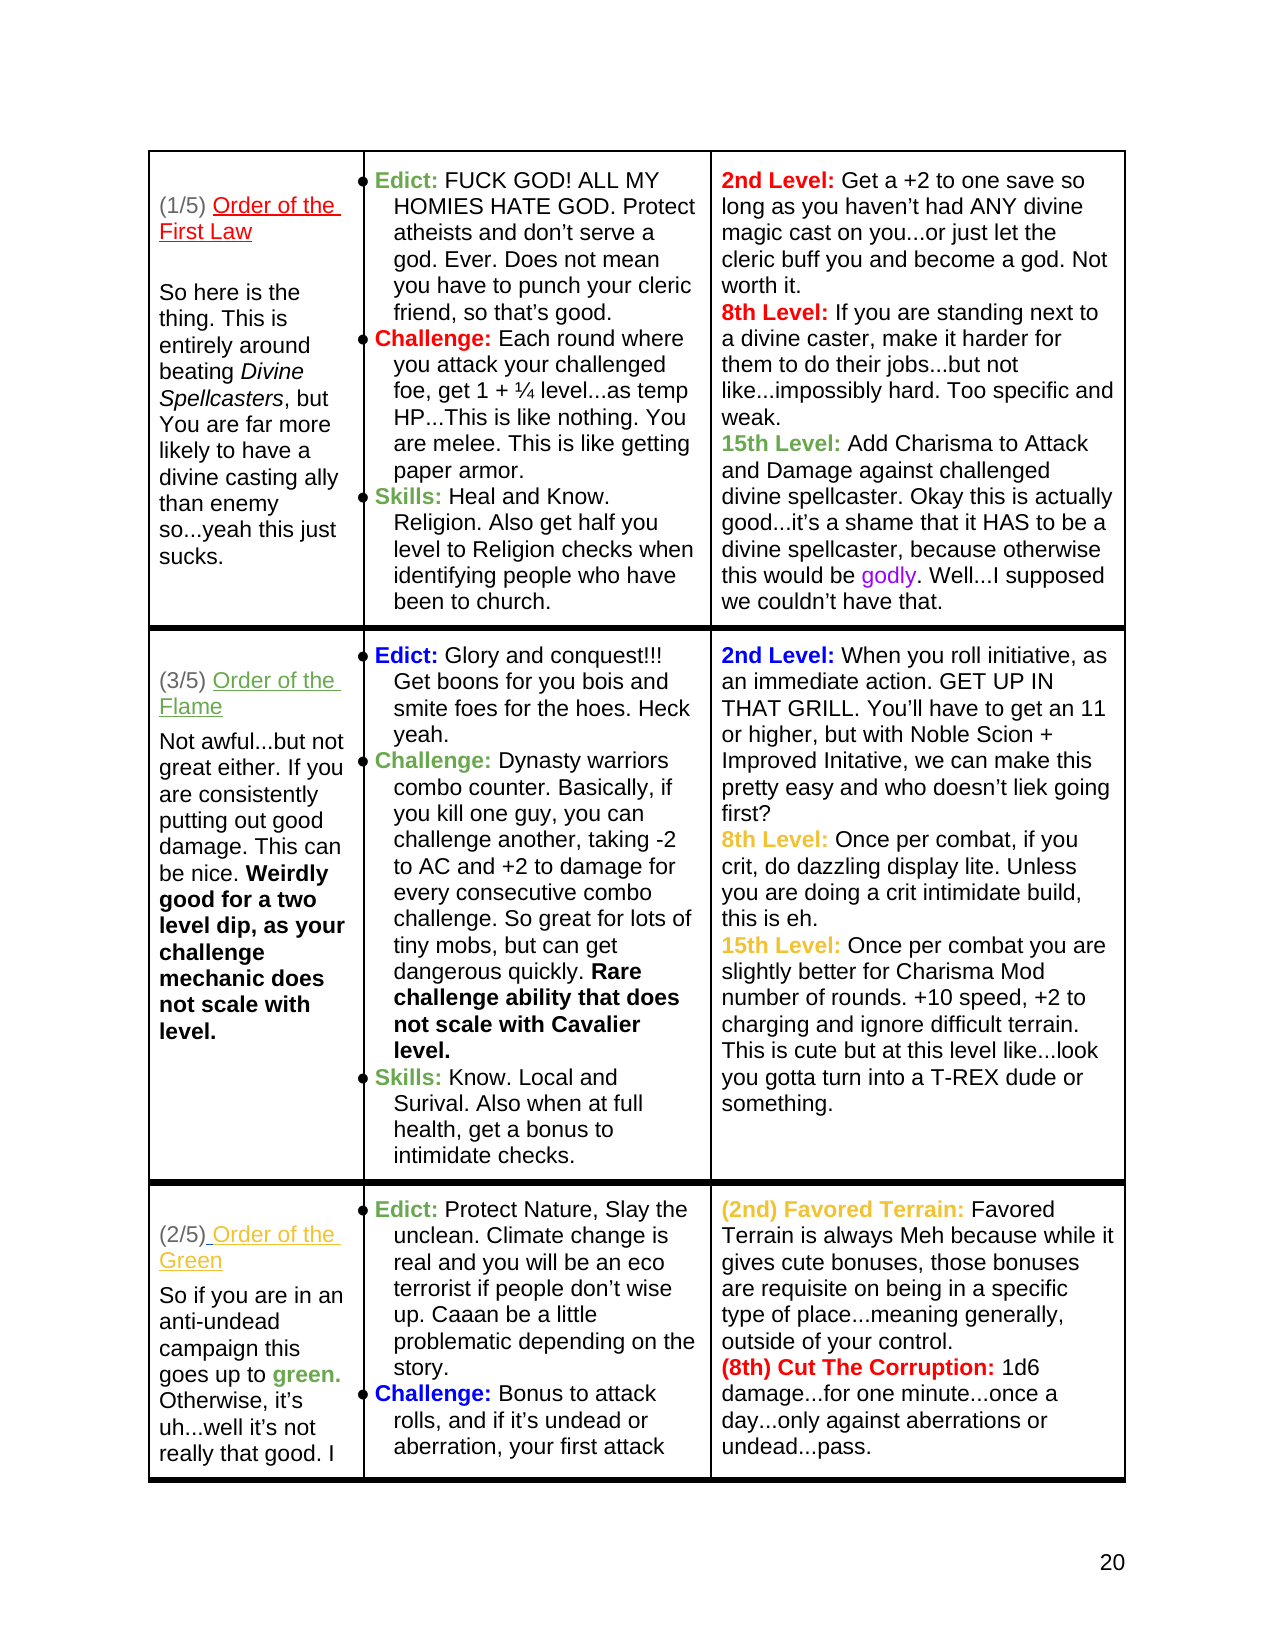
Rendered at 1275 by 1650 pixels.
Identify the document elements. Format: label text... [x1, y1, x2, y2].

table_cell Edict: FUCK GOD! ALL MY HOMIES HATE GOD. Protect atheists and don’t serve a god. Ever. Does not mean you have to punch your cleric friend, so that’s good. Challenge: Each round where you attack your challenged foe, get 1 + ¼ level...as temp HP...This is like nothing. You are melee. This is like getting paper armor. Skills: Heal and Know. Religion. Also get half you level to Religion checks when identifying people who have been to church. [365, 152, 710, 625]
table_cell (2/5) Order of the Green So if you are in an anti-undead campaign this goes up to green. Otherwise, it’s uh...well it’s not really that good. I mean it sorta does its job well but you could also play a ranger, or better yet, a druid or a hunter. [150, 1186, 363, 1477]
table_cell (1/5) Order of the First Law So here is the thing. This is entirely around beating Divine Spellcasters, but You are far more likely to have a divine casting ally than enemy so...yeah this just sucks. [150, 152, 363, 625]
table_cell Edict: Protect Nature, Slay the unclean. Climate change is real and you will be an eco terrorist if people don’t wise up. Caaan be a little problematic depending on the story. Challenge: Bonus to attack rolls, and if it’s undead or aberration, your first attack against the creature lets you roll twice and take the highest. Can’t target Animals or plants though...but that’s usually okay. Skills: Know. Nature and Survival. Ya know. The druid ones. Also half level on survival checks to track undead and aberrations [365, 1186, 710, 1477]
table_cell 2nd Level: Get a +2 to one save so long as you haven’t had ANY divine magic cast on you...or just let the cleric buff you and become a god. Not worth it. 8th Level: If you are standing next to a divine caster, make it harder for them to do their jobs...but not like...impossibly hard. Too specific and weak. 15th Level: Add Charisma to Attack and Damage against challenged divine spellcaster. Okay this is actually good...it’s a shame that it HAS to be a divine spellcaster, because otherwise this would be godly. Well...I supposed we couldn’t have that. [712, 152, 1124, 625]
table_cell (2nd) Favored Terrain: Favored Terrain is always Meh because while it gives cute bonuses, those bonuses are requisite on being in a specific type of place...meaning generally, outside of your control. (8th) Cut The Corruption: 1d6 damage...for one minute...once a day...only against aberrations or undead...pass. [712, 1186, 1124, 1477]
table_cell 2nd Level: When you roll initiative, as an immediate action. GET UP IN THAT GRILL. You’ll have to get an 11 or higher, but with Noble Scion + Improved Initative, we can make this pretty easy and who doesn’t liek going first? 8th Level: Once per combat, if you crit, do dazzling display lite. Unless you are doing a crit intimidate build, this is eh. 15th Level: Once per combat you are slightly better for Charisma Mod number of rounds. +10 speed, +2 to charging and ignore difficult terrain. This is cute but at this level like...look you gotta turn into a T-REX dude or something. [712, 631, 1124, 1179]
table_cell (3/5) Order of the Flame Not awful...but not great either. If you are consistently putting out good damage. This can be nice. Weirdly good for a two level dip, as your challenge mechanic does not scale with level. [150, 631, 363, 1179]
table_cell Edict: Glory and conquest!!! Get boons for you bois and smite foes for the hoes. Heck yeah. Challenge: Dynasty warriors combo counter. Basically, if you kill one guy, you can challenge another, taking -2 to AC and +2 to damage for every consecutive combo challenge. So great for lots of tiny mobs, but can get dangerous quickly. Rare challenge ability that does not scale with Cavalier level. Skills: Know. Local and Surival. Also when at full health, get a bonus to intimidate checks. [365, 631, 710, 1179]
